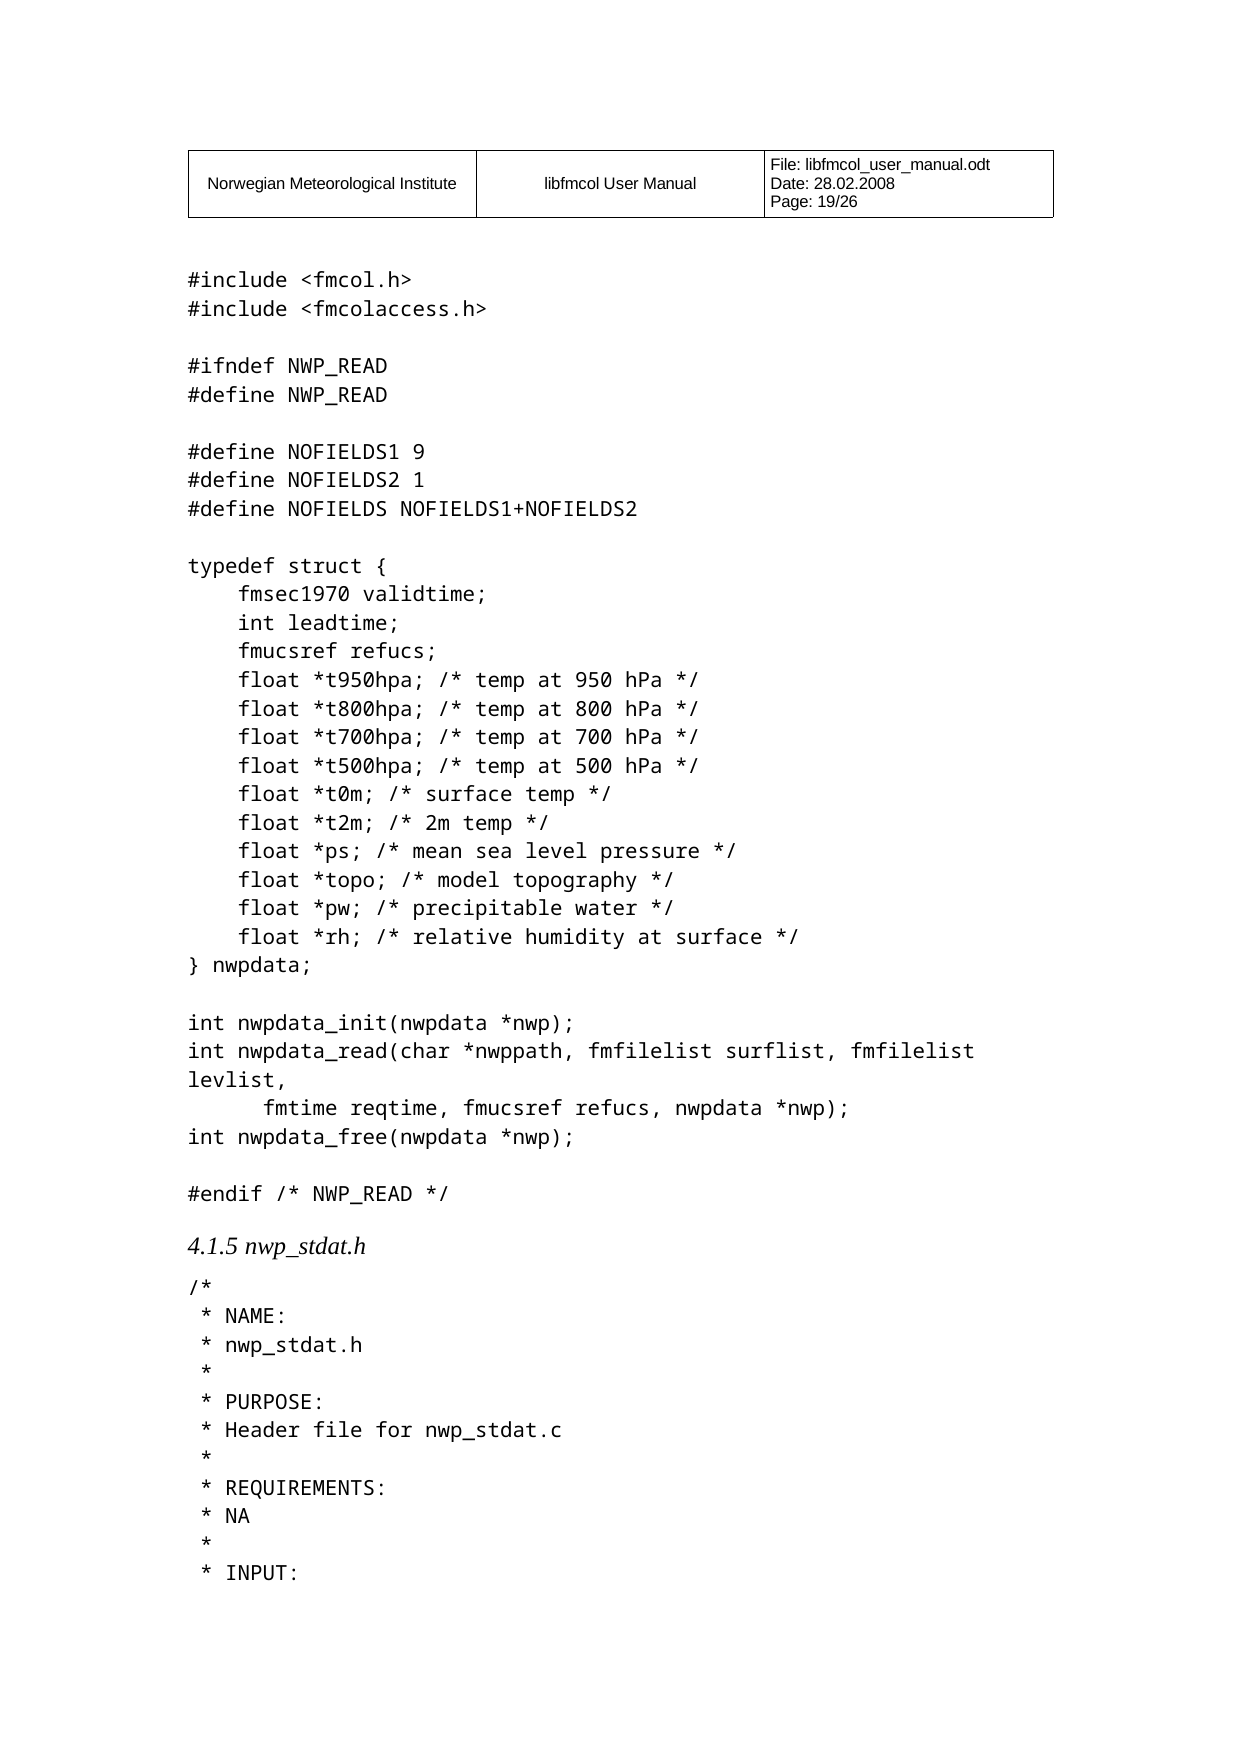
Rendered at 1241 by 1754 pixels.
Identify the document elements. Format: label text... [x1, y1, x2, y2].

text float *t2m; /* 2m temp */ [187, 808, 1053, 836]
text #include <fmcol.h> [187, 265, 1053, 294]
text float *t700hpa; /* temp at 700 hPa */ [187, 722, 1053, 751]
text int nwpdata_init(nwpdata *nwp); [187, 1007, 1053, 1036]
text #ifndef NWP_READ [187, 351, 1053, 379]
text float *topo; /* model topography */ [187, 865, 1053, 893]
text int leadtime; [187, 608, 1053, 636]
text #define NOFIELDS1 9 [187, 437, 1053, 465]
text * REQUIREMENTS: [187, 1472, 1053, 1501]
text float *t800hpa; /* temp at 800 hPa */ [187, 693, 1053, 722]
text float *pw; /* precipitable water */ [187, 893, 1053, 922]
text fmtime reqtime, fmucsref refucs, nwpdata *nwp); [187, 1093, 1053, 1122]
text float *t950hpa; /* temp at 950 hPa */ [187, 665, 1053, 693]
text #define NOFIELDS2 1 [187, 465, 1053, 494]
text * Header file for nwp_stdat.c [187, 1415, 1053, 1444]
text * [187, 1358, 1053, 1387]
text #define NOFIELDS NOFIELDS1+NOFIELDS2 [187, 494, 1053, 522]
text #define NWP_READ [187, 379, 1053, 408]
text float *t0m; /* surface temp */ [187, 779, 1053, 808]
text int nwpdata_free(nwpdata *nwp); [187, 1122, 1053, 1150]
text * NA [187, 1501, 1053, 1529]
text #endif /* NWP_READ */ [187, 1179, 1053, 1207]
text #include <fmcolaccess.h> [187, 294, 1053, 322]
text * nwp_stdat.h [187, 1330, 1053, 1358]
text * INPUT: [187, 1558, 1053, 1587]
text /* [187, 1273, 1053, 1301]
text int nwpdata_read(char *nwppath, fmfilelist surflist, fmfilelist levlist, [187, 1036, 1053, 1093]
text float *ps; /* mean sea level pressure */ [187, 836, 1053, 865]
text * NAME: [187, 1301, 1053, 1330]
text float *t500hpa; /* temp at 500 hPa */ [187, 751, 1053, 779]
text fmucsref refucs; [187, 636, 1053, 665]
text fmsec1970 validtime; [187, 579, 1053, 608]
text float *rh; /* relative humidity at surface */ [187, 922, 1053, 950]
text * [187, 1529, 1053, 1558]
text } nwpdata; [187, 950, 1053, 979]
subtitle nwp_stdat.h [187, 1232, 1053, 1260]
text typedef struct { [187, 551, 1053, 579]
text * PURPOSE: [187, 1387, 1053, 1415]
text * [187, 1444, 1053, 1472]
